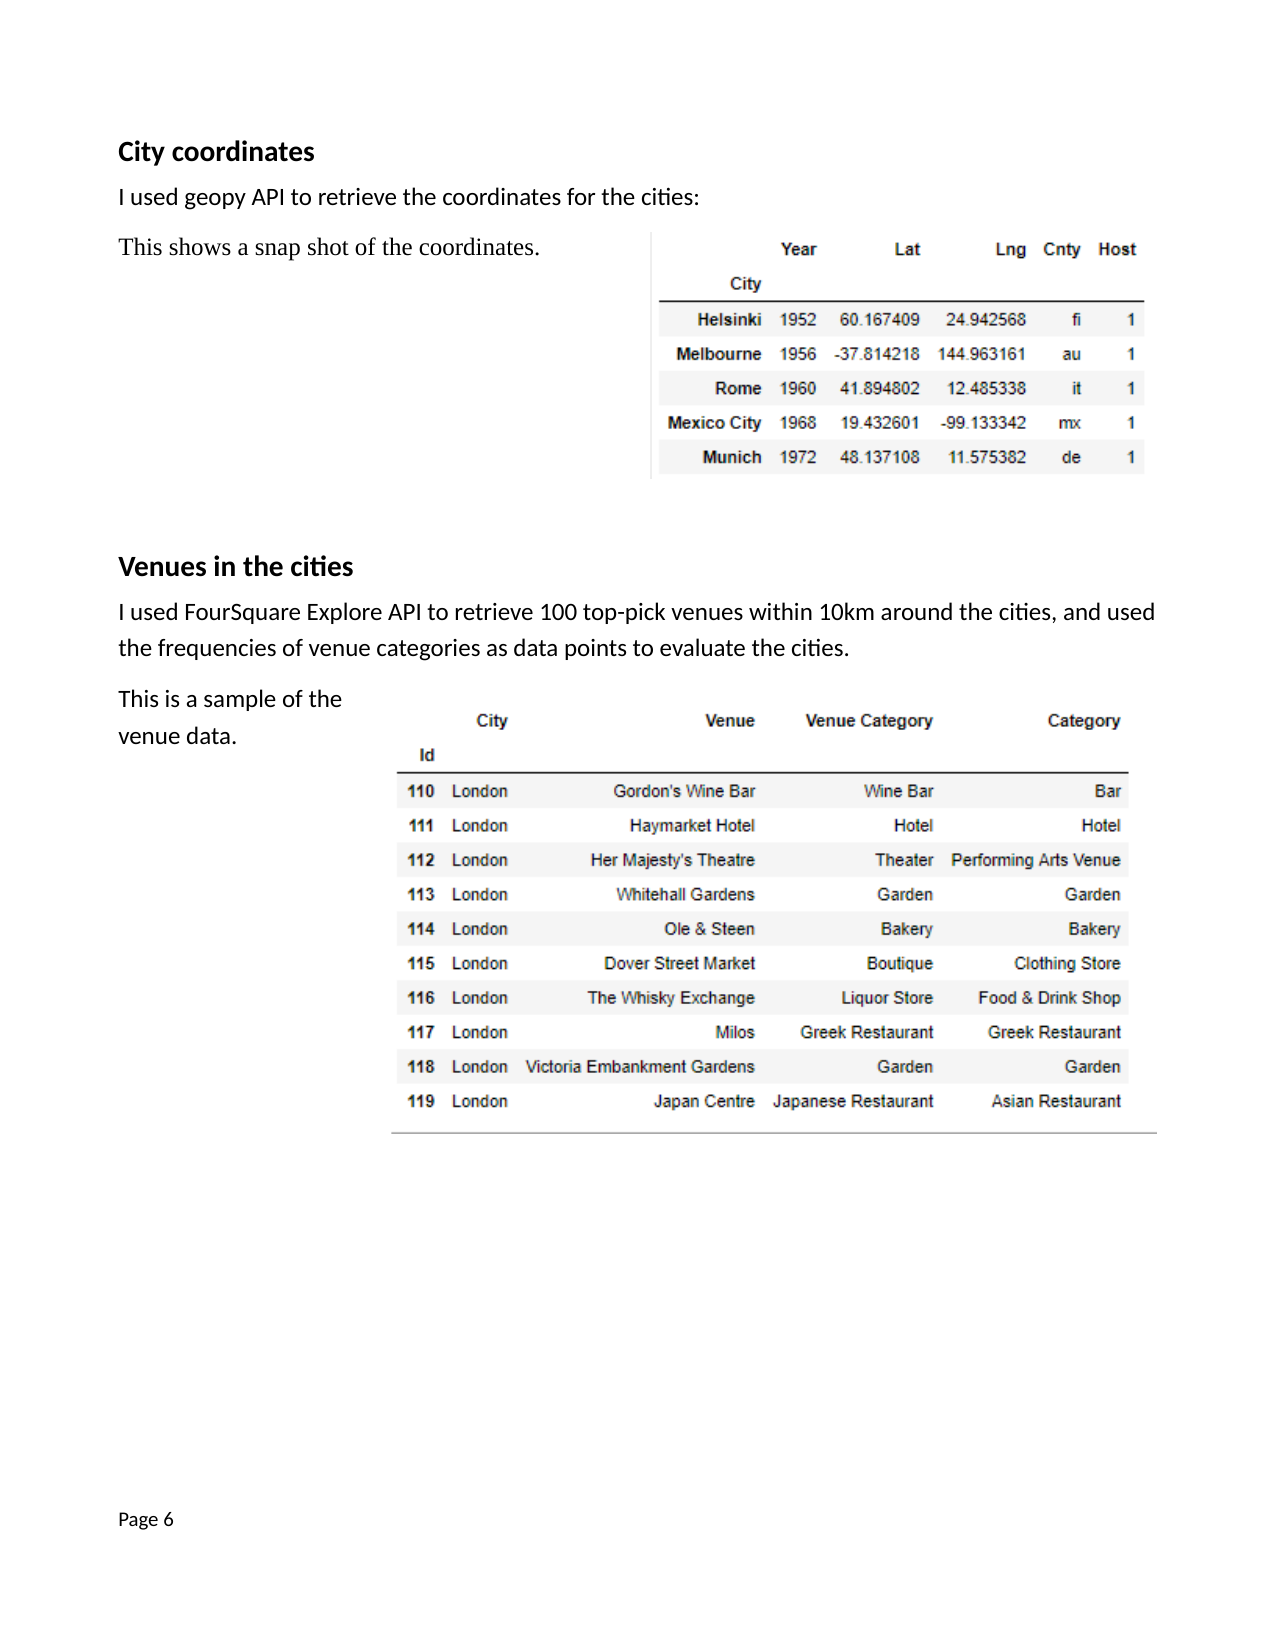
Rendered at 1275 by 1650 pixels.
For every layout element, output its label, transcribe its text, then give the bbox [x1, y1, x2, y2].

picture [391, 683, 1157, 1134]
subtitle City coordinates [118, 133, 1157, 168]
text This shows a snap shot of the coordinates. [118, 232, 650, 261]
text This is a sample of the venue data. [118, 683, 391, 751]
subtitle Venues in the cities [118, 547, 1157, 583]
picture [650, 232, 1157, 479]
text I used FourSquare Explore API to retrieve 100 top-pick venues within 10km around the cities, and used the frequencies of venue categories as data points to evaluate the cities. [118, 596, 1157, 663]
text I used geopy API to retrieve the coordinates for the cities: [118, 181, 1157, 212]
